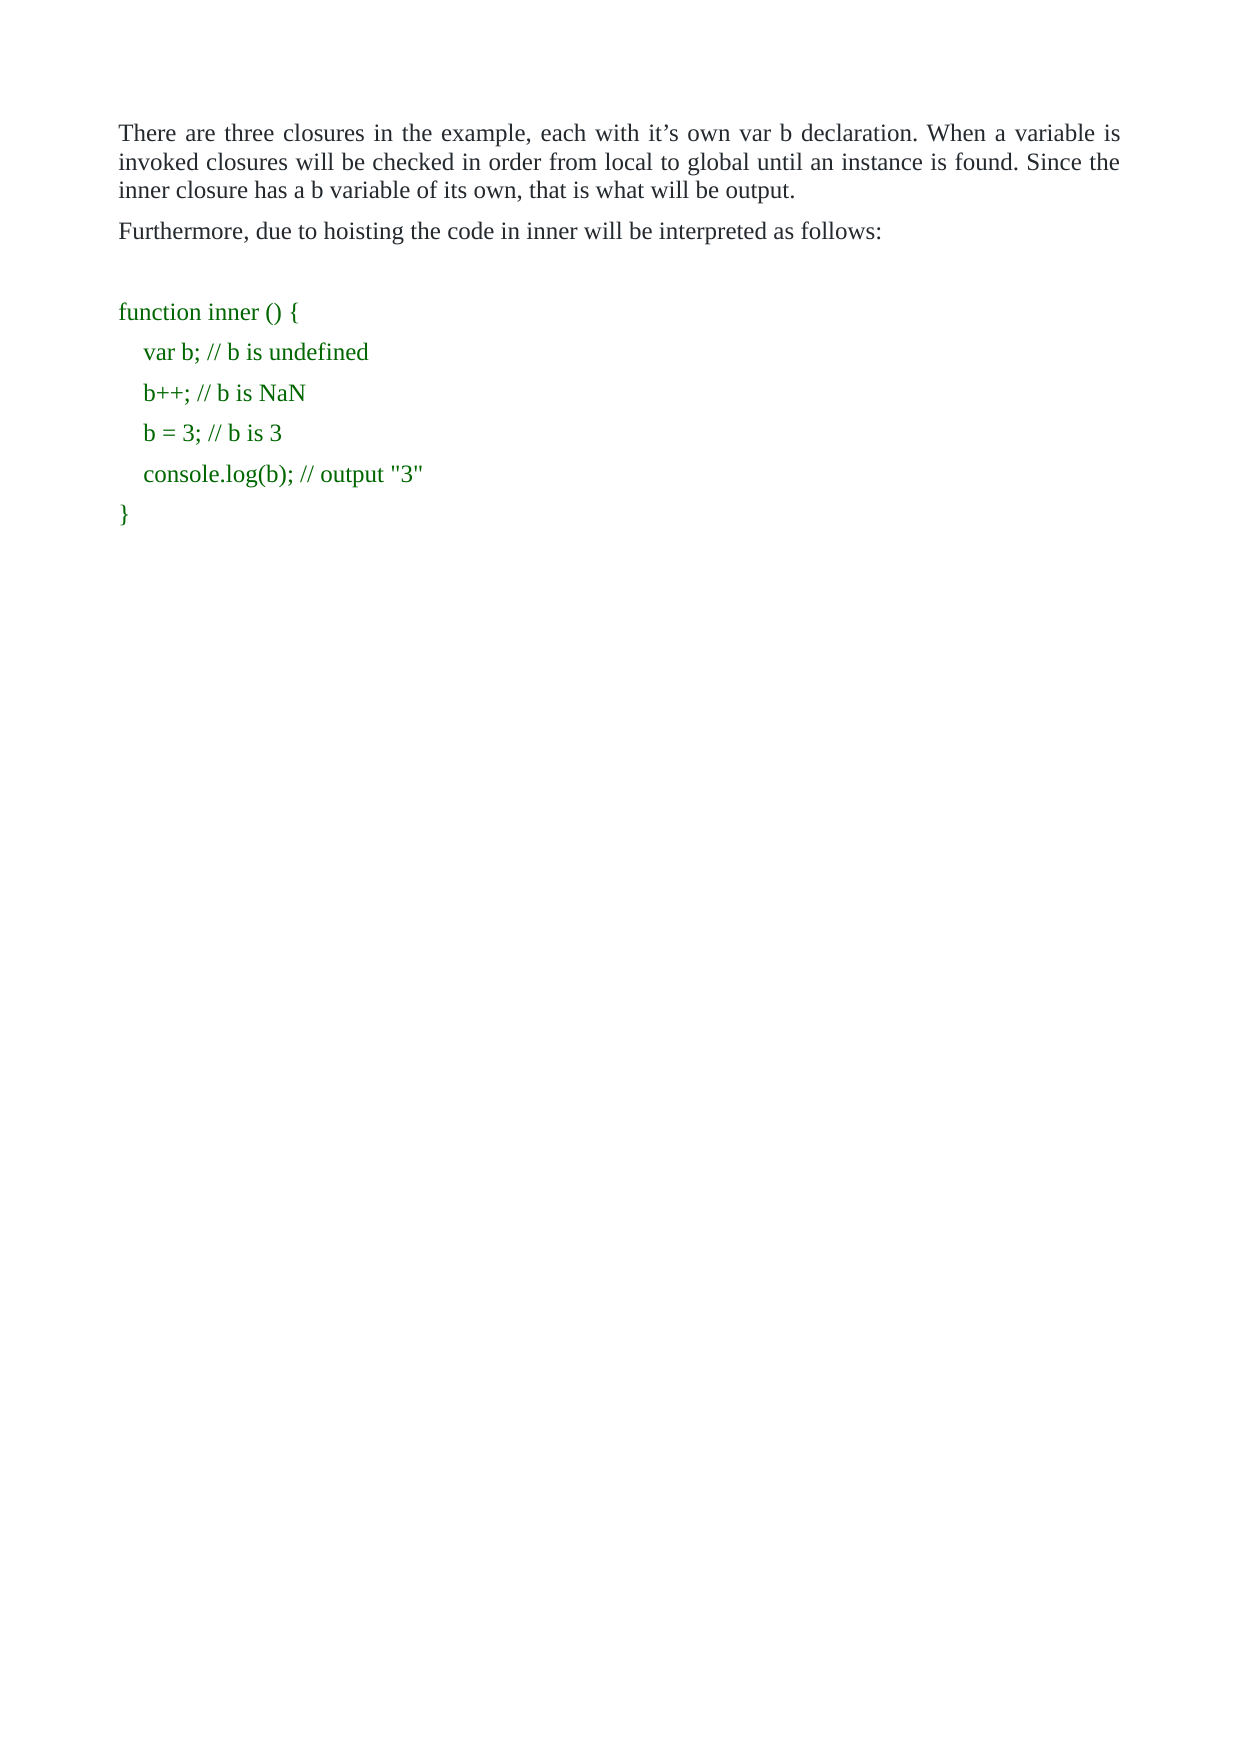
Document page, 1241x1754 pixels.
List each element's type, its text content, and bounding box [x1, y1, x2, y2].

text } [118, 499, 1122, 528]
text function inner () { [118, 297, 1122, 326]
text b++; // b is NaN [118, 378, 1122, 407]
text Furthermore, due to hoisting the code in inner will be interpreted as follows: [118, 216, 1122, 245]
text b = 3; // b is 3 [118, 418, 1122, 447]
text var b; // b is undefined [118, 337, 1122, 366]
text console.log(b); // output "3" [118, 459, 1122, 488]
text There are three closures in the example, each with it’s own var b declaration. When a variable is invoked closures will be checked in order from local to global until an instance is found. Since the inner closure has a b variable of its own, that is what will be output. [118, 118, 1122, 204]
